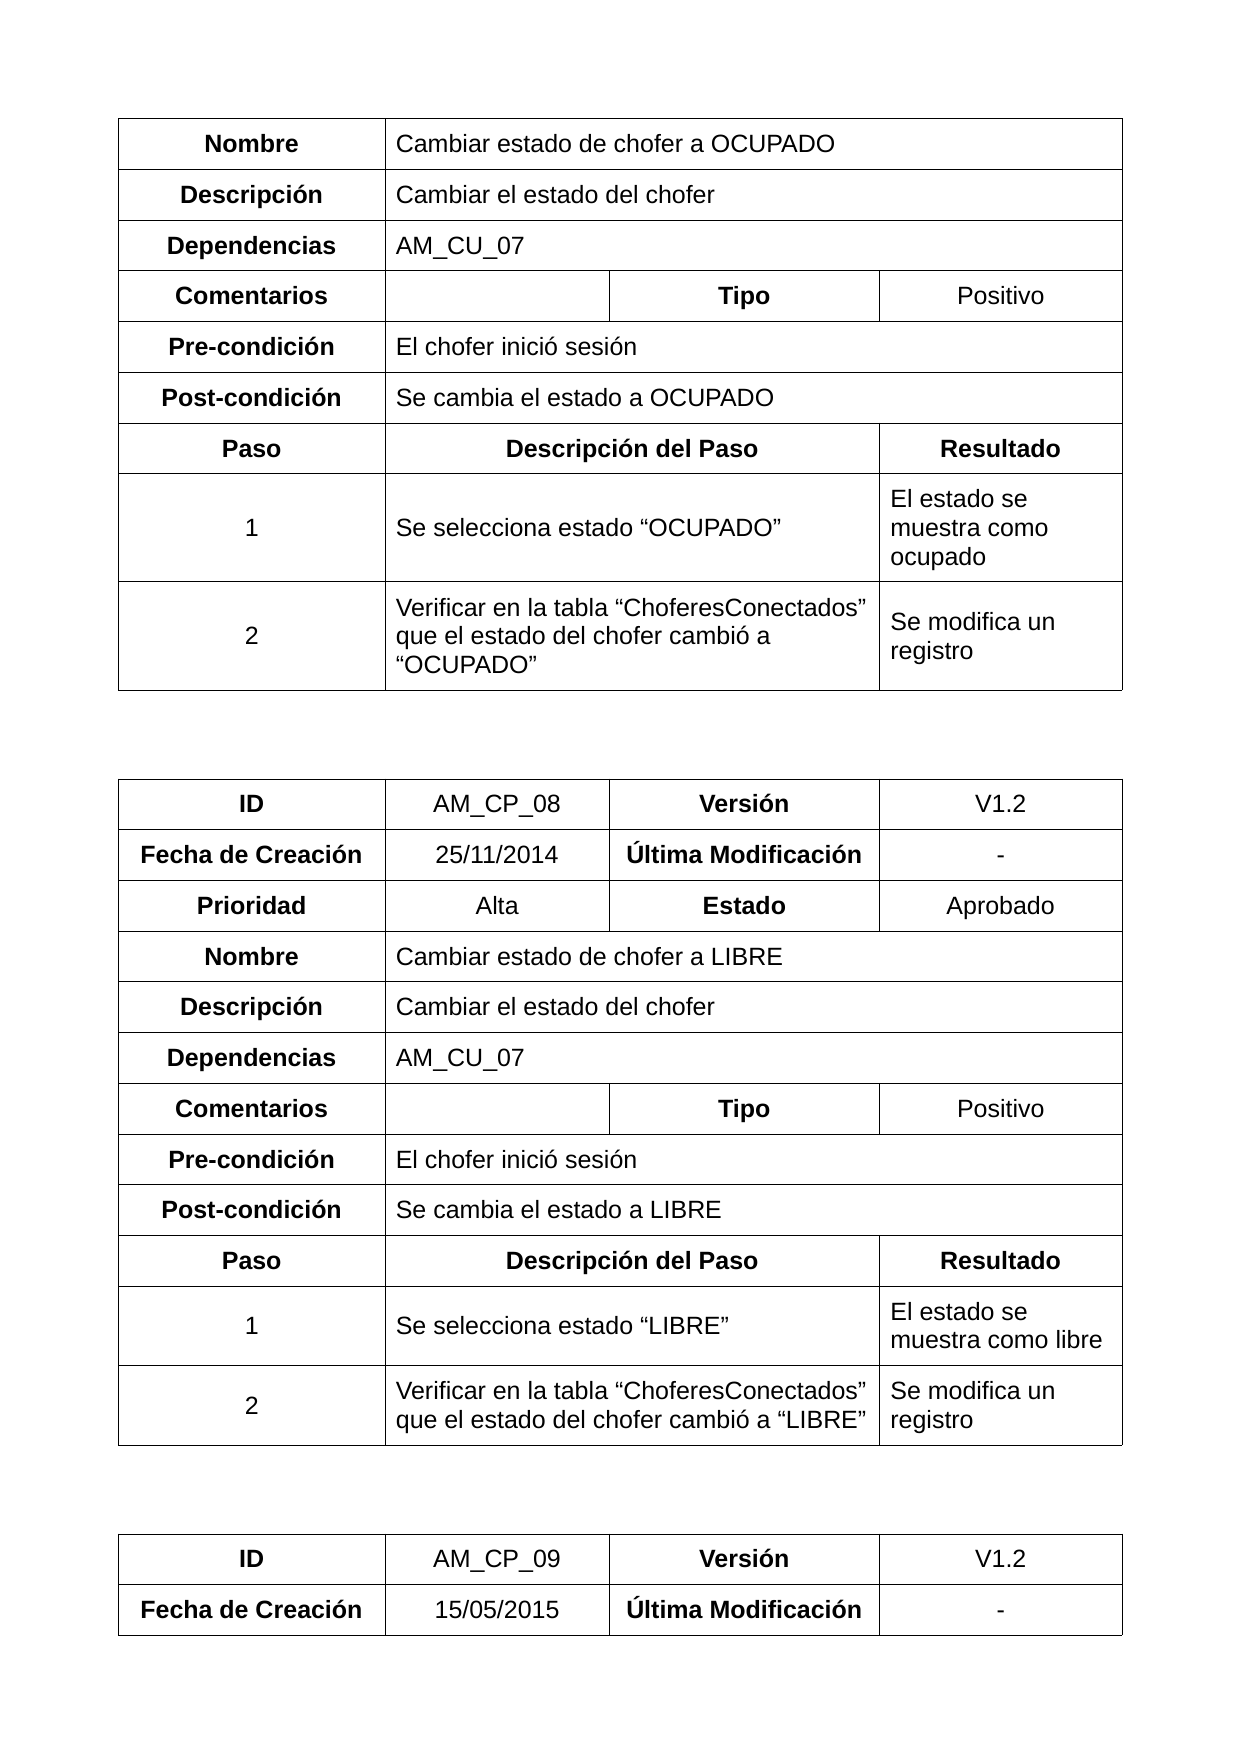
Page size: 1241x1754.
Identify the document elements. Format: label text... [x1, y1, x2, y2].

table_cell [386, 271, 609, 321]
table_cell Comentarios [119, 271, 385, 321]
table_header ID [119, 1535, 385, 1584]
table_cell Se selecciona estado “OCUPADO” [386, 474, 879, 581]
table_cell Última Modificación [610, 1585, 879, 1635]
table_cell Se selecciona estado “LIBRE” [386, 1287, 879, 1365]
table_cell Descripción [119, 170, 385, 219]
table_cell Descripción [119, 982, 385, 1032]
table_cell [386, 1084, 609, 1133]
table_cell Se modifica un registro [880, 582, 1122, 690]
table_header V1.2 [880, 780, 1122, 829]
table_cell Descripción del Paso [386, 424, 879, 473]
table_cell Nombre [119, 932, 385, 981]
table_cell Se modifica un registro [880, 1366, 1122, 1445]
table_header AM_CP_08 [386, 780, 609, 829]
table_cell - [880, 830, 1122, 880]
table_cell Se cambia el estado a LIBRE [386, 1185, 1122, 1235]
table_cell Pre-condición [119, 322, 385, 372]
table_cell Se cambia el estado a OCUPADO [386, 373, 1122, 422]
table_header ID [119, 780, 385, 829]
table_header AM_CP_09 [386, 1535, 609, 1584]
table_cell Estado [610, 881, 879, 931]
table_cell Positivo [880, 271, 1122, 321]
table_header Versión [610, 780, 879, 829]
table_cell Descripción del Paso [386, 1236, 879, 1286]
table_header V1.2 [880, 1535, 1122, 1584]
table_cell Prioridad [119, 881, 385, 931]
table_cell Pre-condición [119, 1135, 385, 1184]
table_cell AM_CU_07 [386, 1033, 1122, 1083]
table_cell Verificar en la tabla “ChoferesConectados” que el estado del chofer cambió a “LIBRE” [386, 1366, 879, 1445]
table_cell Resultado [880, 1236, 1122, 1286]
table_cell Fecha de Creación [119, 1585, 385, 1635]
table_cell El chofer inició sesión [386, 322, 1122, 372]
table_cell 2 [119, 582, 385, 690]
table_cell Alta [386, 881, 609, 931]
table_cell El chofer inició sesión [386, 1135, 1122, 1184]
table_cell 2 [119, 1366, 385, 1445]
table_cell Cambiar estado de chofer a OCUPADO [386, 119, 1122, 169]
table_cell Verificar en la tabla “ChoferesConectados” que el estado del chofer cambió a “OCUPADO” [386, 582, 879, 690]
table_cell Paso [119, 1236, 385, 1286]
table_cell AM_CU_07 [386, 221, 1122, 270]
table_cell 1 [119, 1287, 385, 1365]
table_cell Cambiar estado de chofer a LIBRE [386, 932, 1122, 981]
table_cell Nombre [119, 119, 385, 169]
table_cell Aprobado [880, 881, 1122, 931]
table_cell 25/11/2014 [386, 830, 609, 880]
table_cell Resultado [880, 424, 1122, 473]
table_cell Positivo [880, 1084, 1122, 1133]
table_cell Dependencias [119, 1033, 385, 1083]
table_cell Cambiar el estado del chofer [386, 170, 1122, 219]
table_cell Tipo [610, 271, 879, 321]
table_cell El estado se muestra como ocupado [880, 474, 1122, 581]
table_cell Fecha de Creación [119, 830, 385, 880]
table_cell Última Modificación [610, 830, 879, 880]
table_header Versión [610, 1535, 879, 1584]
table_cell Paso [119, 424, 385, 473]
table_cell Comentarios [119, 1084, 385, 1133]
table_cell Post-condición [119, 1185, 385, 1235]
table_cell 15/05/2015 [386, 1585, 609, 1635]
table_cell Cambiar el estado del chofer [386, 982, 1122, 1032]
table_cell Tipo [610, 1084, 879, 1133]
table_cell 1 [119, 474, 385, 581]
table_cell Dependencias [119, 221, 385, 270]
table_cell El estado se muestra como libre [880, 1287, 1122, 1365]
table_cell Post-condición [119, 373, 385, 422]
table_cell - [880, 1585, 1122, 1635]
